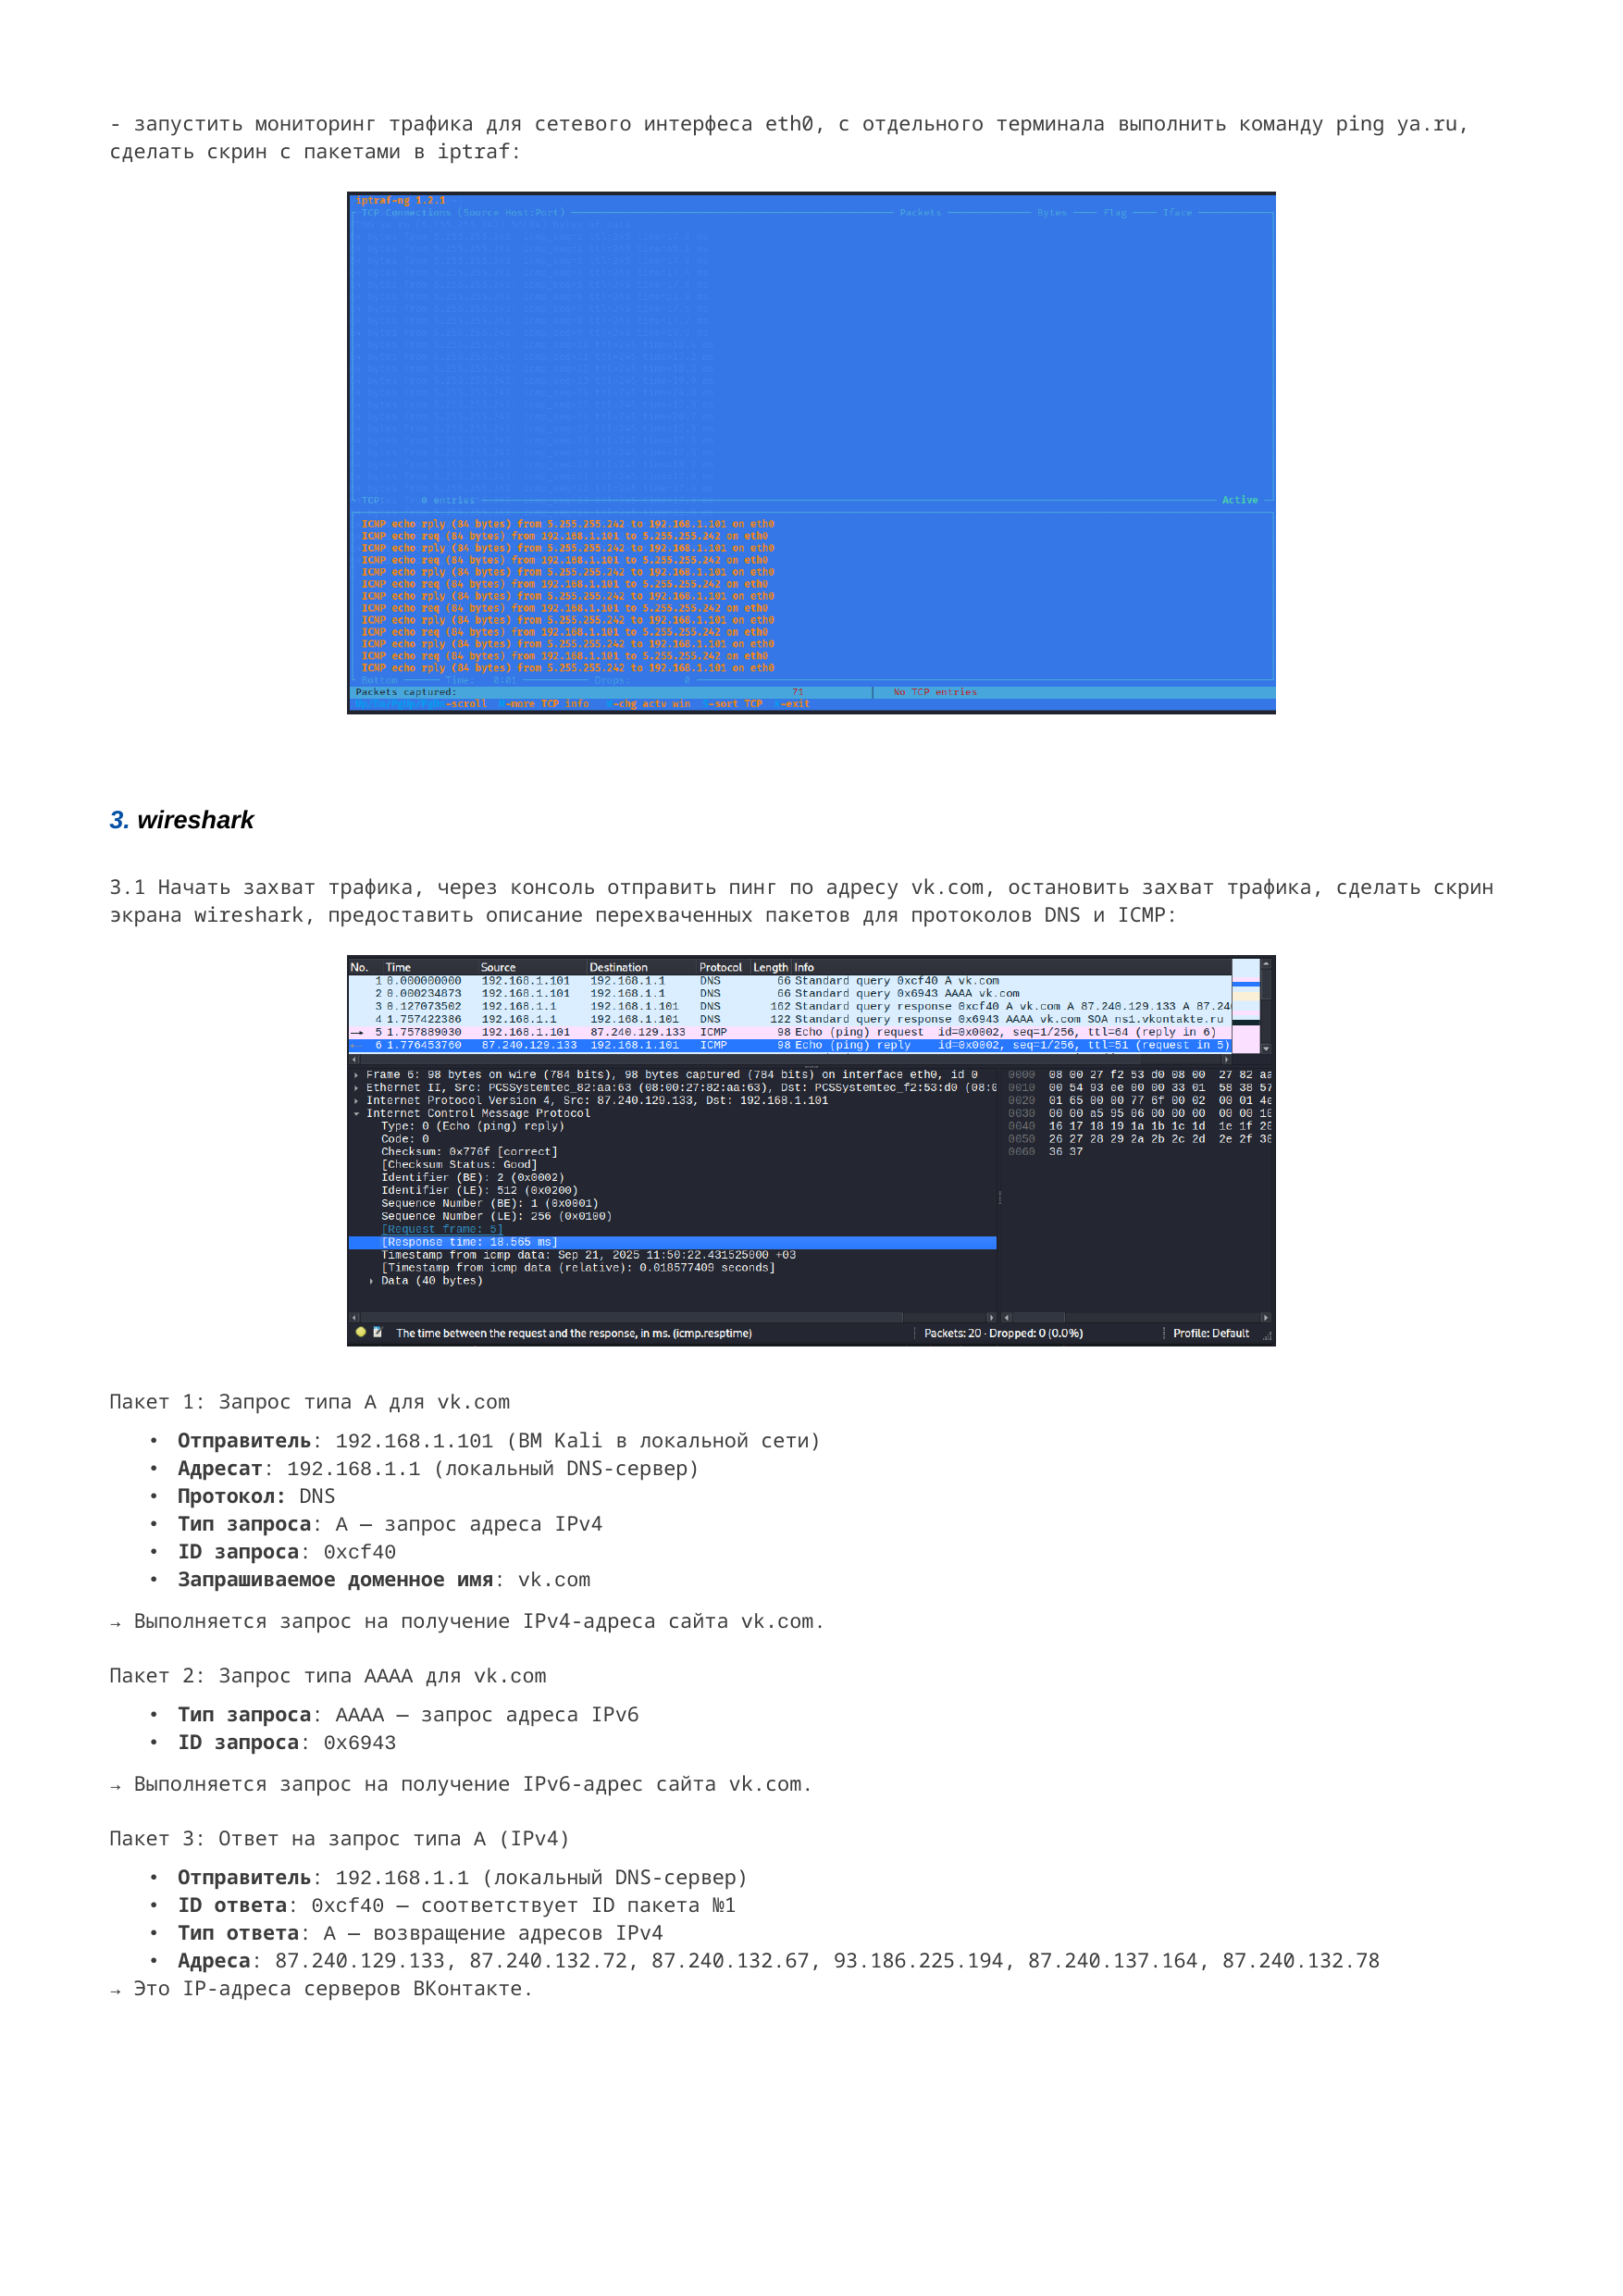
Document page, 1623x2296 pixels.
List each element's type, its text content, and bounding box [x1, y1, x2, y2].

list Запрашиваемое доменное имя: vk.com [150, 1565, 1514, 1593]
list ID запроса: 0x6943 [150, 1728, 1514, 1756]
picture [347, 192, 1276, 714]
list Тип запроса: A — запрос адреса IPv4 [150, 1509, 1514, 1537]
picture [347, 955, 1276, 1347]
text → Выполняется запрос на получение IPv6-адрес сайта vk.com. [109, 1769, 1514, 1797]
text 3.1 Начать захват трафика, через консоль отправить пинг по адресу vk.com, остановить захват трафика, сделать скрин экрана wireshark, предоставить описание перехваченных пакетов для протоколов DNS и ICMP: [109, 873, 1514, 928]
subtitle Пакет 2: Запрос типа AAAA для vk.com [109, 1661, 1514, 1689]
list Протокол: DNS [150, 1482, 1514, 1509]
subtitle Пакет 1: Запрос типа A для vk.com [109, 1387, 1514, 1415]
text → Выполняется запрос на получение IPv4-адреса сайта vk.com. [109, 1607, 1514, 1634]
text → Это IP-адреса серверов ВКонтакте. [109, 1974, 1514, 2002]
list Тип запроса: AAAA — запрос адреса IPv6 [150, 1700, 1514, 1728]
list Адреса: 87.240.129.133, 87.240.132.72, 87.240.132.67, 93.186.225.194, 87.240.137.164, 87.240.132.78 [150, 1946, 1514, 1974]
list ID ответа: 0xcf40 — соответствует ID пакета №1 [150, 1891, 1514, 1918]
subtitle Пакет 3: Ответ на запрос типа A (IPv4) [109, 1824, 1514, 1852]
list Отправитель: 192.168.1.101 (ВМ Kali в локальной сети) [150, 1426, 1514, 1454]
list ID запроса: 0xcf40 [150, 1537, 1514, 1565]
list Отправитель: 192.168.1.1 (локальный DNS-сервер) [150, 1863, 1514, 1891]
text - запустить мониторинг трафика для сетевого интерфеса eth0, с отдельного терминала выполнить команду ping ya.ru, сделать скрин с пакетами в iptraf: [109, 109, 1514, 165]
list Тип ответа: A — возвращение адресов IPv4 [150, 1918, 1514, 1946]
list Адресат: 192.168.1.1 (локальный DNS-сервер) [150, 1454, 1514, 1482]
subtitle 3. wireshark [109, 805, 1514, 834]
